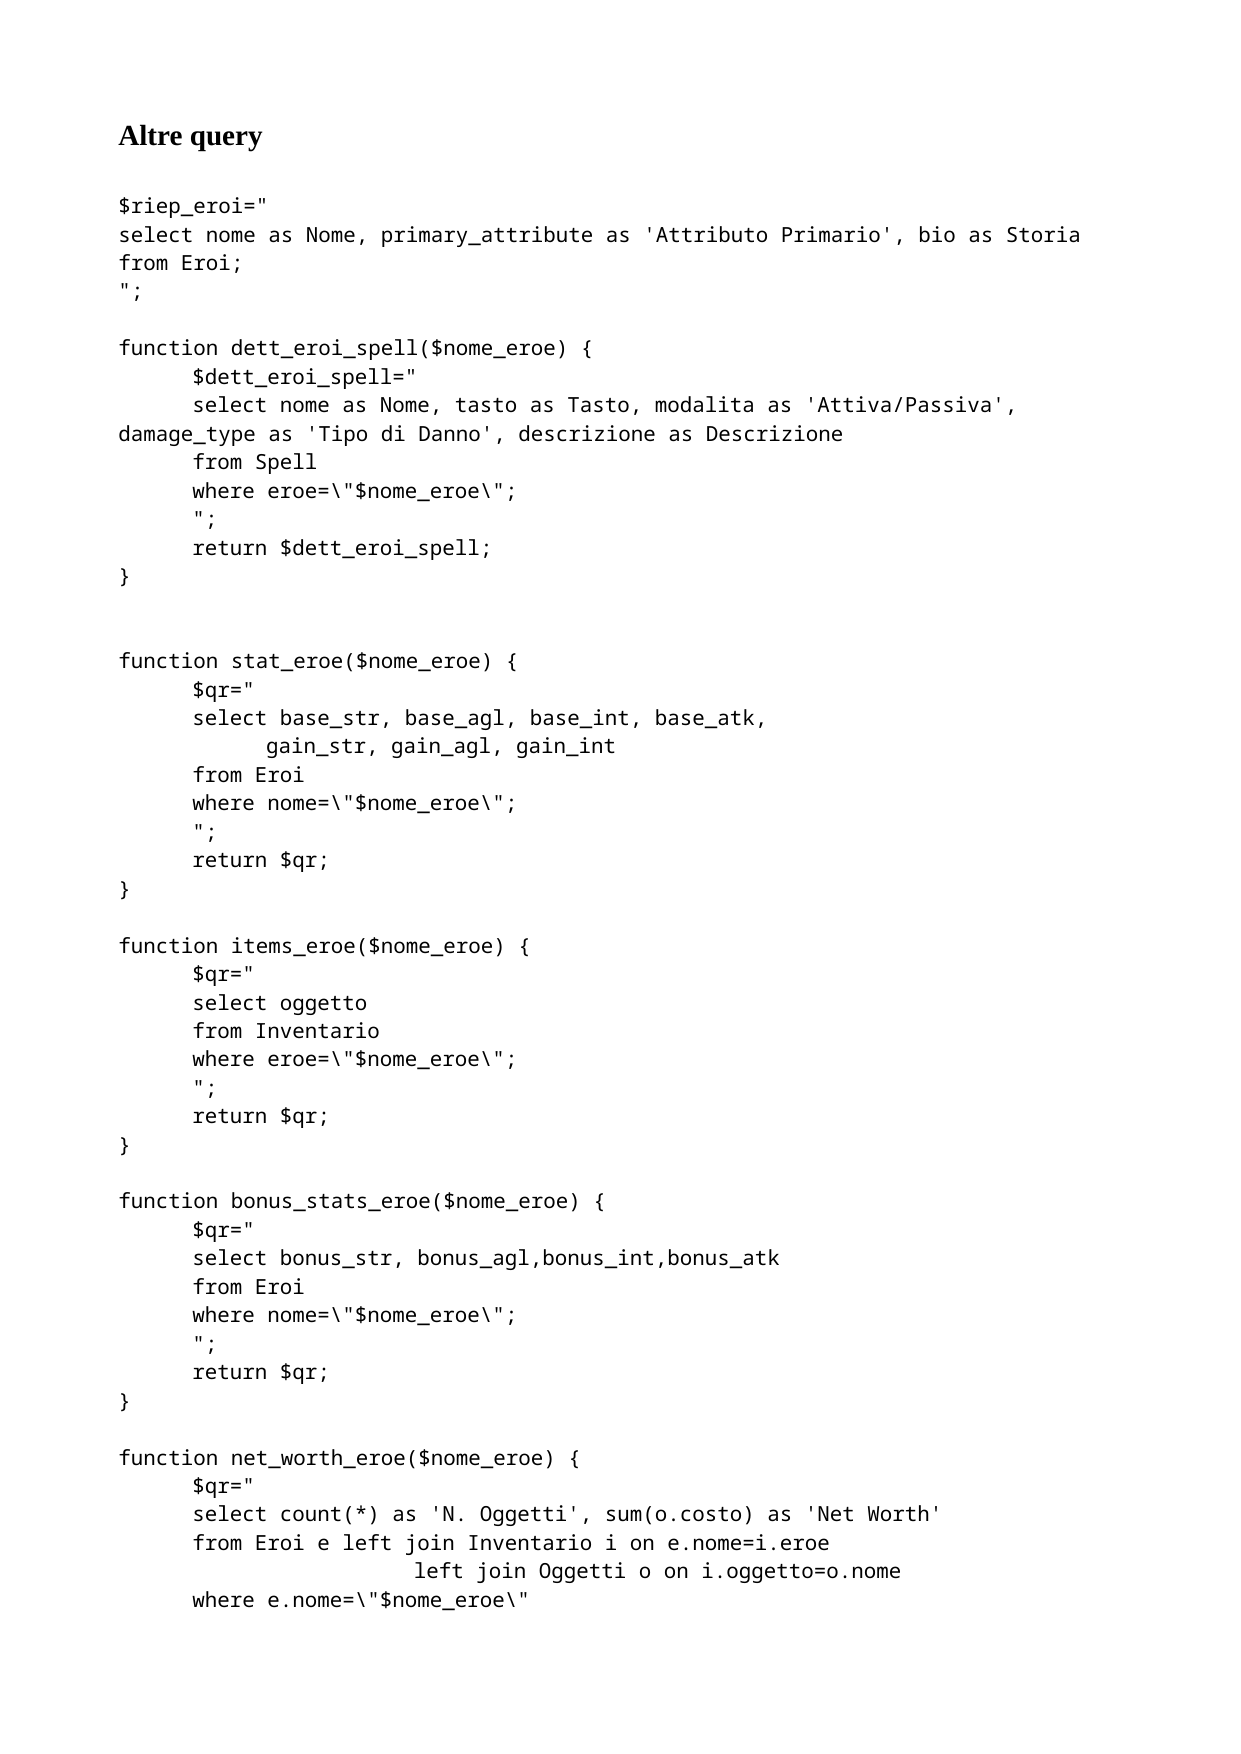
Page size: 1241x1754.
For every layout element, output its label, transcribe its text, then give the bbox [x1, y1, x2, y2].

text return $dett_eroi_spell; [118, 533, 1122, 561]
text } [118, 561, 1122, 589]
text select nome as Nome, tasto as Tasto, modalita as 'Attiva/Passiva', damage_type as 'Tipo di Danno', descrizione as Descrizione [118, 390, 1122, 447]
text } [118, 874, 1122, 902]
text select count(*) as 'N. Oggetti', sum(o.costo) as 'Net Worth' [118, 1499, 1122, 1528]
text $qr=" [118, 1471, 1122, 1499]
text where eroe=\"$nome_eroe\"; [118, 476, 1122, 504]
text $dett_eroi_spell=" [118, 362, 1122, 390]
text return $qr; [118, 1101, 1122, 1130]
text where nome=\"$nome_eroe\"; [118, 1300, 1122, 1329]
text where e.nome=\"$nome_eroe\" [118, 1585, 1122, 1613]
text "; [118, 1073, 1122, 1101]
text gain_str, gain_agl, gain_int [118, 732, 1122, 760]
text function stat_eroe($nome_eroe) { [118, 646, 1122, 675]
text select oggetto [118, 988, 1122, 1016]
text $qr=" [118, 1215, 1122, 1243]
text function bonus_stats_eroe($nome_eroe) { [118, 1187, 1122, 1215]
text where nome=\"$nome_eroe\"; [118, 788, 1122, 817]
text "; [118, 817, 1122, 845]
text from Eroi e left join Inventario i on e.nome=i.eroe [118, 1528, 1122, 1556]
text $qr=" [118, 959, 1122, 988]
text where eroe=\"$nome_eroe\"; [118, 1044, 1122, 1073]
text from Eroi [118, 760, 1122, 788]
text from Eroi [118, 1272, 1122, 1300]
text select bonus_str, bonus_agl,bonus_int,bonus_atk [118, 1243, 1122, 1272]
text $qr=" [118, 675, 1122, 703]
text "; [118, 1329, 1122, 1357]
text select nome as Nome, primary_attribute as 'Attributo Primario', bio as Storia [118, 220, 1122, 248]
text from Eroi; [118, 248, 1122, 277]
text $riep_eroi=" [118, 191, 1122, 220]
text from Spell [118, 447, 1122, 476]
text function items_eroe($nome_eroe) { [118, 931, 1122, 959]
text } [118, 1130, 1122, 1158]
text return $qr; [118, 1357, 1122, 1386]
text function dett_eroi_spell($nome_eroe) { [118, 333, 1122, 362]
text } [118, 1386, 1122, 1414]
text function net_worth_eroe($nome_eroe) { [118, 1443, 1122, 1471]
text left join Oggetti o on i.oggetto=o.nome [118, 1556, 1122, 1585]
text from Inventario [118, 1016, 1122, 1044]
text "; [118, 504, 1122, 533]
text Altre query [118, 118, 1122, 152]
text select base_str, base_agl, base_int, base_atk, [118, 703, 1122, 732]
text "; [118, 277, 1122, 305]
text return $qr; [118, 845, 1122, 874]
